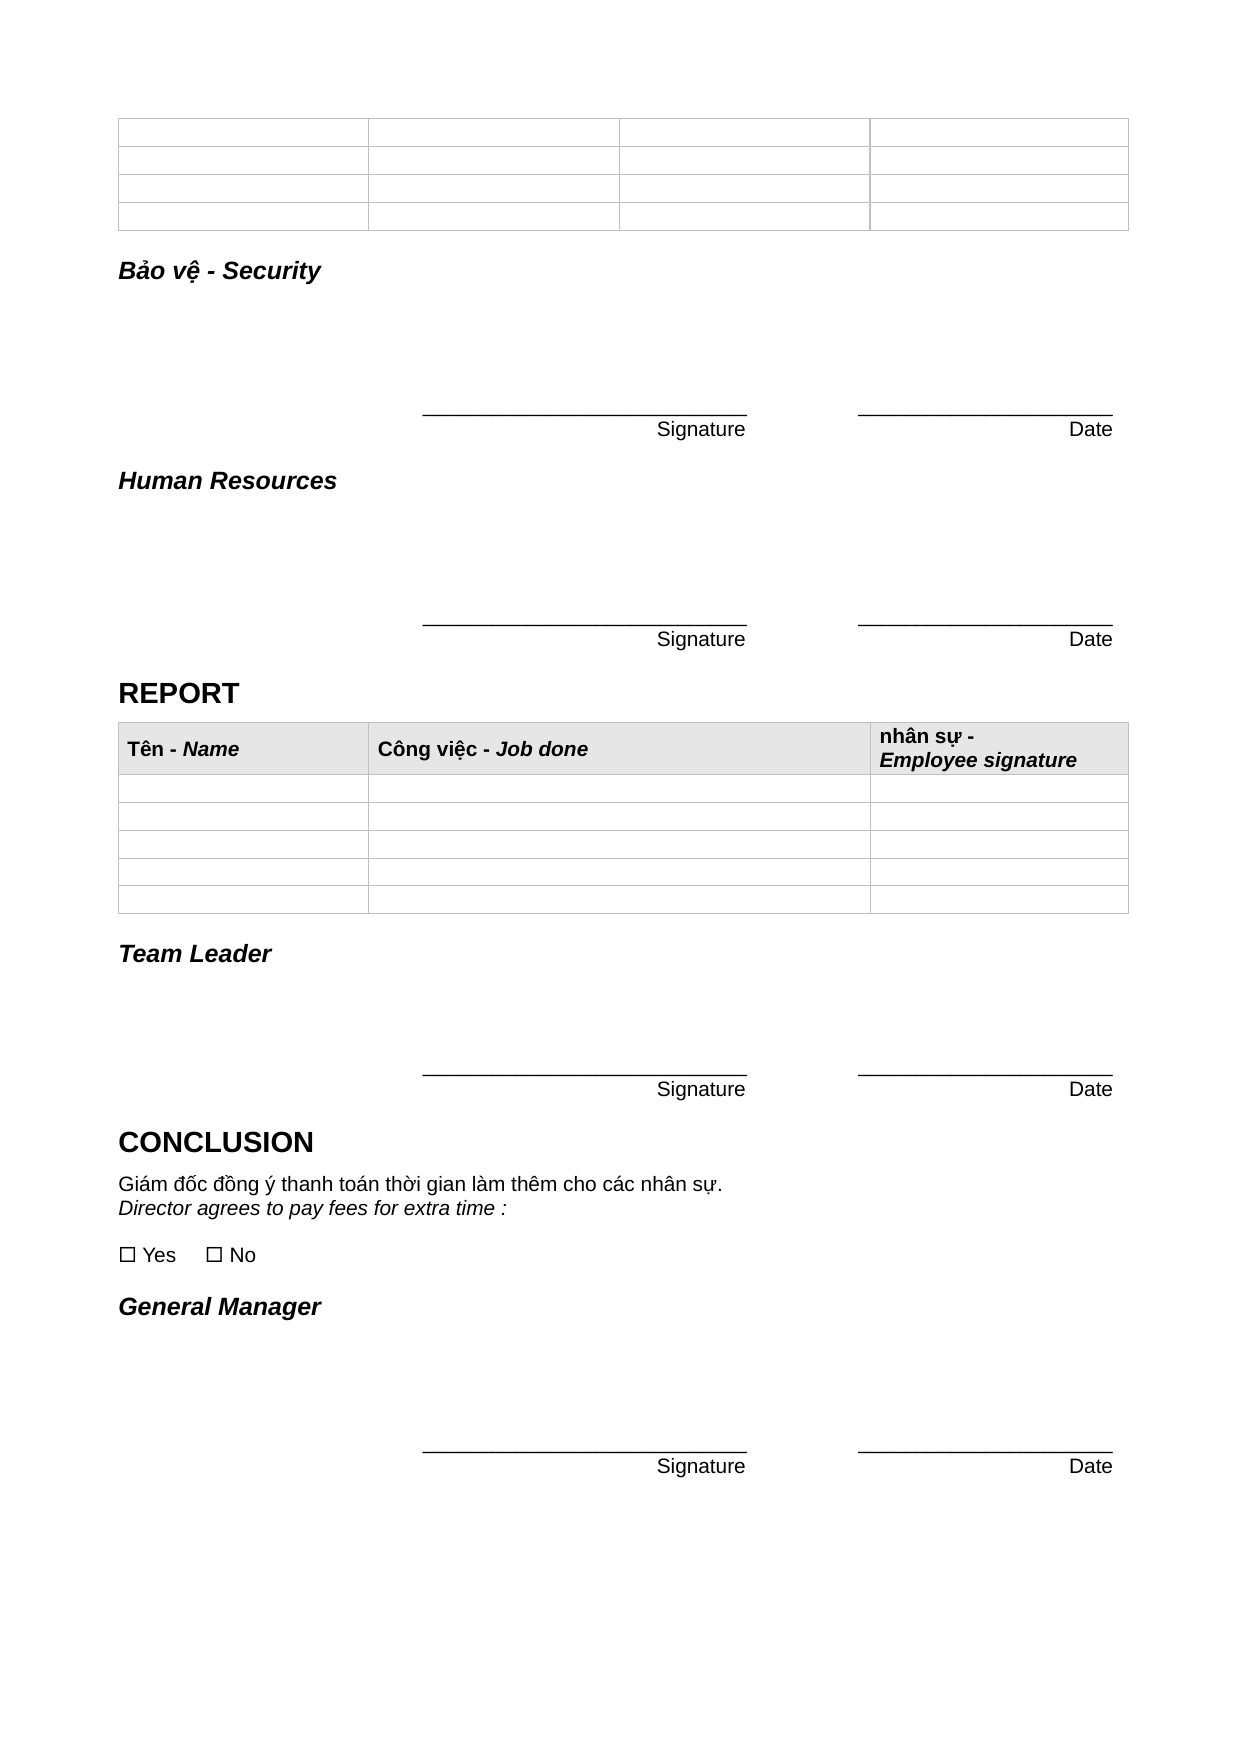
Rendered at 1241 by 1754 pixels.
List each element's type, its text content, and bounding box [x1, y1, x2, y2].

table_cell [871, 775, 1128, 802]
table_header nhân sự - Employee signature [871, 723, 1128, 774]
table_cell [119, 831, 368, 857]
table_cell [871, 803, 1128, 829]
table_cell [871, 119, 1128, 146]
table_cell [119, 203, 368, 230]
table_cell [871, 859, 1128, 885]
table_cell [871, 175, 1128, 202]
text Signature Date [126, 1076, 1113, 1100]
table_cell [119, 175, 368, 202]
table_header Tên - Name [119, 723, 368, 774]
table_cell [871, 886, 1128, 913]
text ____________________________ ______________________ [126, 1429, 1113, 1453]
text Giám đốc đồng ý thanh toán thời gian làm thêm cho các nhân sự. [118, 1171, 1122, 1195]
table_header Công việc - Job done [369, 723, 870, 774]
table_cell [369, 119, 619, 146]
text ____________________________ ______________________ [126, 1052, 1113, 1076]
table_cell [119, 886, 368, 913]
table_cell [119, 803, 368, 829]
table_cell [369, 886, 870, 913]
table_cell [369, 859, 870, 885]
table_cell [369, 775, 870, 802]
table_cell [620, 119, 869, 146]
table_cell [369, 831, 870, 857]
text Signature Date [126, 627, 1113, 651]
subtitle Bảo vệ - Security [118, 256, 1122, 284]
subtitle Team Leader [118, 939, 1122, 968]
table_cell [871, 203, 1128, 230]
table_cell [119, 775, 368, 802]
table_cell [871, 831, 1128, 857]
table_cell [119, 119, 368, 146]
table_cell [369, 803, 870, 829]
table_cell [871, 147, 1128, 174]
text ¨ Yes ¨ No [118, 1243, 1122, 1267]
text Signature Date [126, 1453, 1113, 1477]
subtitle General Manager [118, 1292, 1122, 1321]
table_cell [119, 859, 368, 885]
table_cell [369, 147, 619, 174]
table_cell [369, 203, 619, 230]
subtitle Human Resources [118, 466, 1122, 494]
text ____________________________ ______________________ [126, 603, 1113, 627]
text ____________________________ ______________________ [126, 393, 1113, 417]
subtitle Report [118, 676, 1122, 709]
table_cell [369, 175, 619, 202]
text Director agrees to pay fees for extra time : [118, 1195, 1122, 1219]
table_cell [620, 175, 869, 202]
table_cell [620, 203, 869, 230]
text Signature Date [126, 417, 1113, 441]
subtitle Conclusion [118, 1125, 1122, 1159]
table_cell [620, 147, 869, 174]
table_cell [119, 147, 368, 174]
